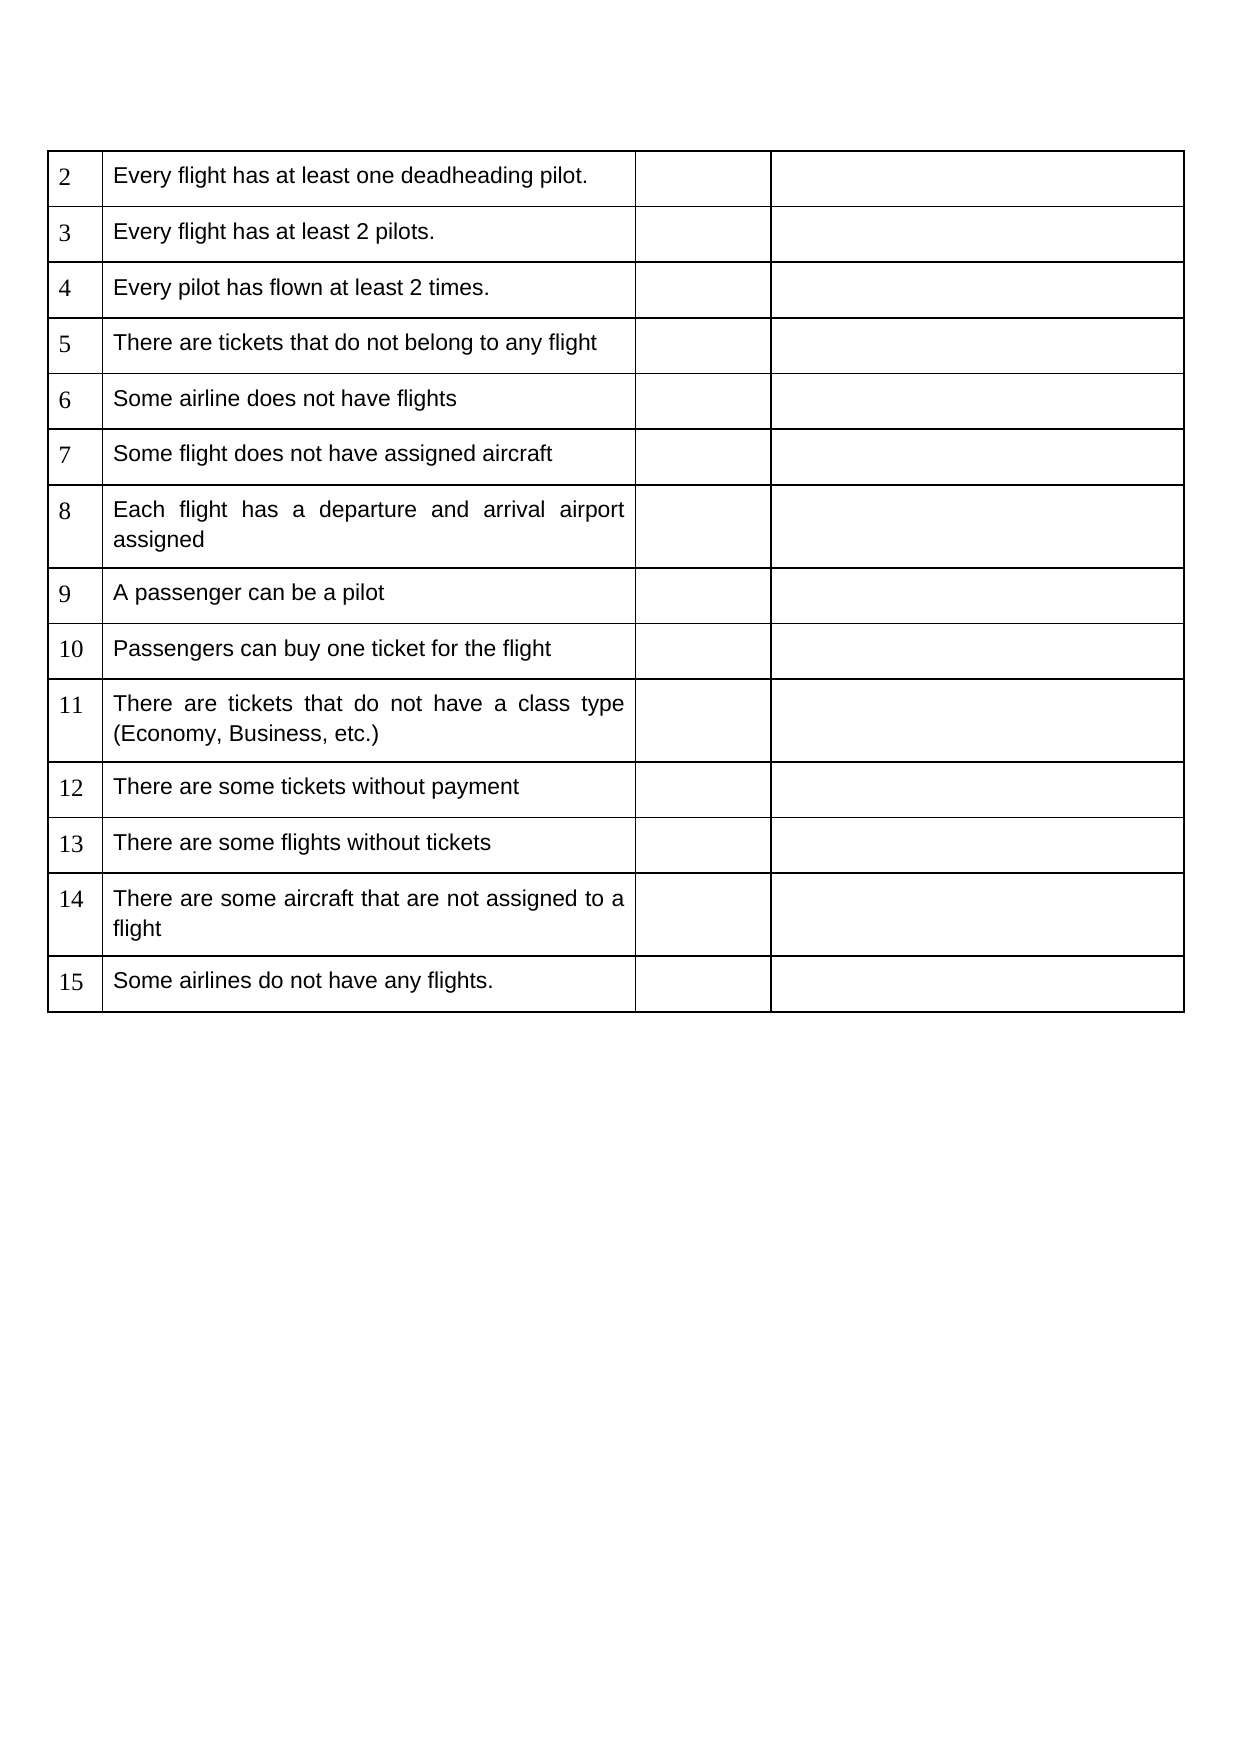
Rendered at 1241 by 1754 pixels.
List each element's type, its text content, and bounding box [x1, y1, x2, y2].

table_cell 8 [49, 486, 102, 567]
table_cell Every pilot has flown at least 2 times. [103, 263, 635, 317]
table_cell 5 [49, 319, 102, 372]
table_cell [772, 818, 1183, 872]
table_cell [772, 763, 1183, 817]
table_cell There are some flights without tickets [103, 818, 635, 872]
table_cell Passengers can buy one ticket for the flight [103, 624, 635, 678]
table_cell [636, 430, 770, 484]
table_cell [636, 624, 770, 678]
table_cell Some airlines do not have any flights. [103, 957, 635, 1011]
table_cell There are some tickets without payment [103, 763, 635, 817]
table_cell 3 [49, 207, 102, 261]
table_cell [772, 430, 1183, 484]
table_cell [636, 874, 770, 955]
table_cell [772, 680, 1183, 761]
table_cell 14 [49, 874, 102, 955]
table_cell Each flight has a departure and arrival airport assigned [103, 486, 635, 567]
table_cell [636, 680, 770, 761]
table_cell There are some aircraft that are not assigned to a flight [103, 874, 635, 955]
table_cell [636, 319, 770, 372]
table_cell There are tickets that do not have a class type (Economy, Business, etc.) [103, 680, 635, 761]
table_cell [772, 319, 1183, 372]
table_cell 10 [49, 624, 102, 678]
table_cell There are tickets that do not belong to any flight [103, 319, 635, 372]
table_cell 9 [49, 569, 102, 622]
table_cell 12 [49, 763, 102, 817]
table_cell [772, 263, 1183, 317]
table_cell [636, 763, 770, 817]
table_cell [772, 624, 1183, 678]
table_cell [636, 263, 770, 317]
table_cell 11 [49, 680, 102, 761]
table_cell 13 [49, 818, 102, 872]
table_cell [636, 374, 770, 428]
table_cell [636, 152, 770, 206]
table_cell 6 [49, 374, 102, 428]
table_cell [772, 569, 1183, 622]
table_cell Every flight has at least one deadheading pilot. [103, 152, 635, 206]
table_cell [772, 957, 1183, 1011]
table_cell [772, 207, 1183, 261]
table_cell [636, 957, 770, 1011]
table_cell [772, 874, 1183, 955]
table_cell 15 [49, 957, 102, 1011]
table_cell Every flight has at least 2 pilots. [103, 207, 635, 261]
table_cell 4 [49, 263, 102, 317]
table_cell [636, 207, 770, 261]
table_cell [772, 152, 1183, 206]
table_cell A passenger can be a pilot [103, 569, 635, 622]
table_cell [636, 569, 770, 622]
table_cell [772, 374, 1183, 428]
table_cell Some airline does not have flights [103, 374, 635, 428]
table_cell [636, 486, 770, 567]
table_cell [772, 486, 1183, 567]
table_cell 2 [49, 152, 102, 206]
table_cell 7 [49, 430, 102, 484]
table_cell Some flight does not have assigned aircraft [103, 430, 635, 484]
table_cell [636, 818, 770, 872]
